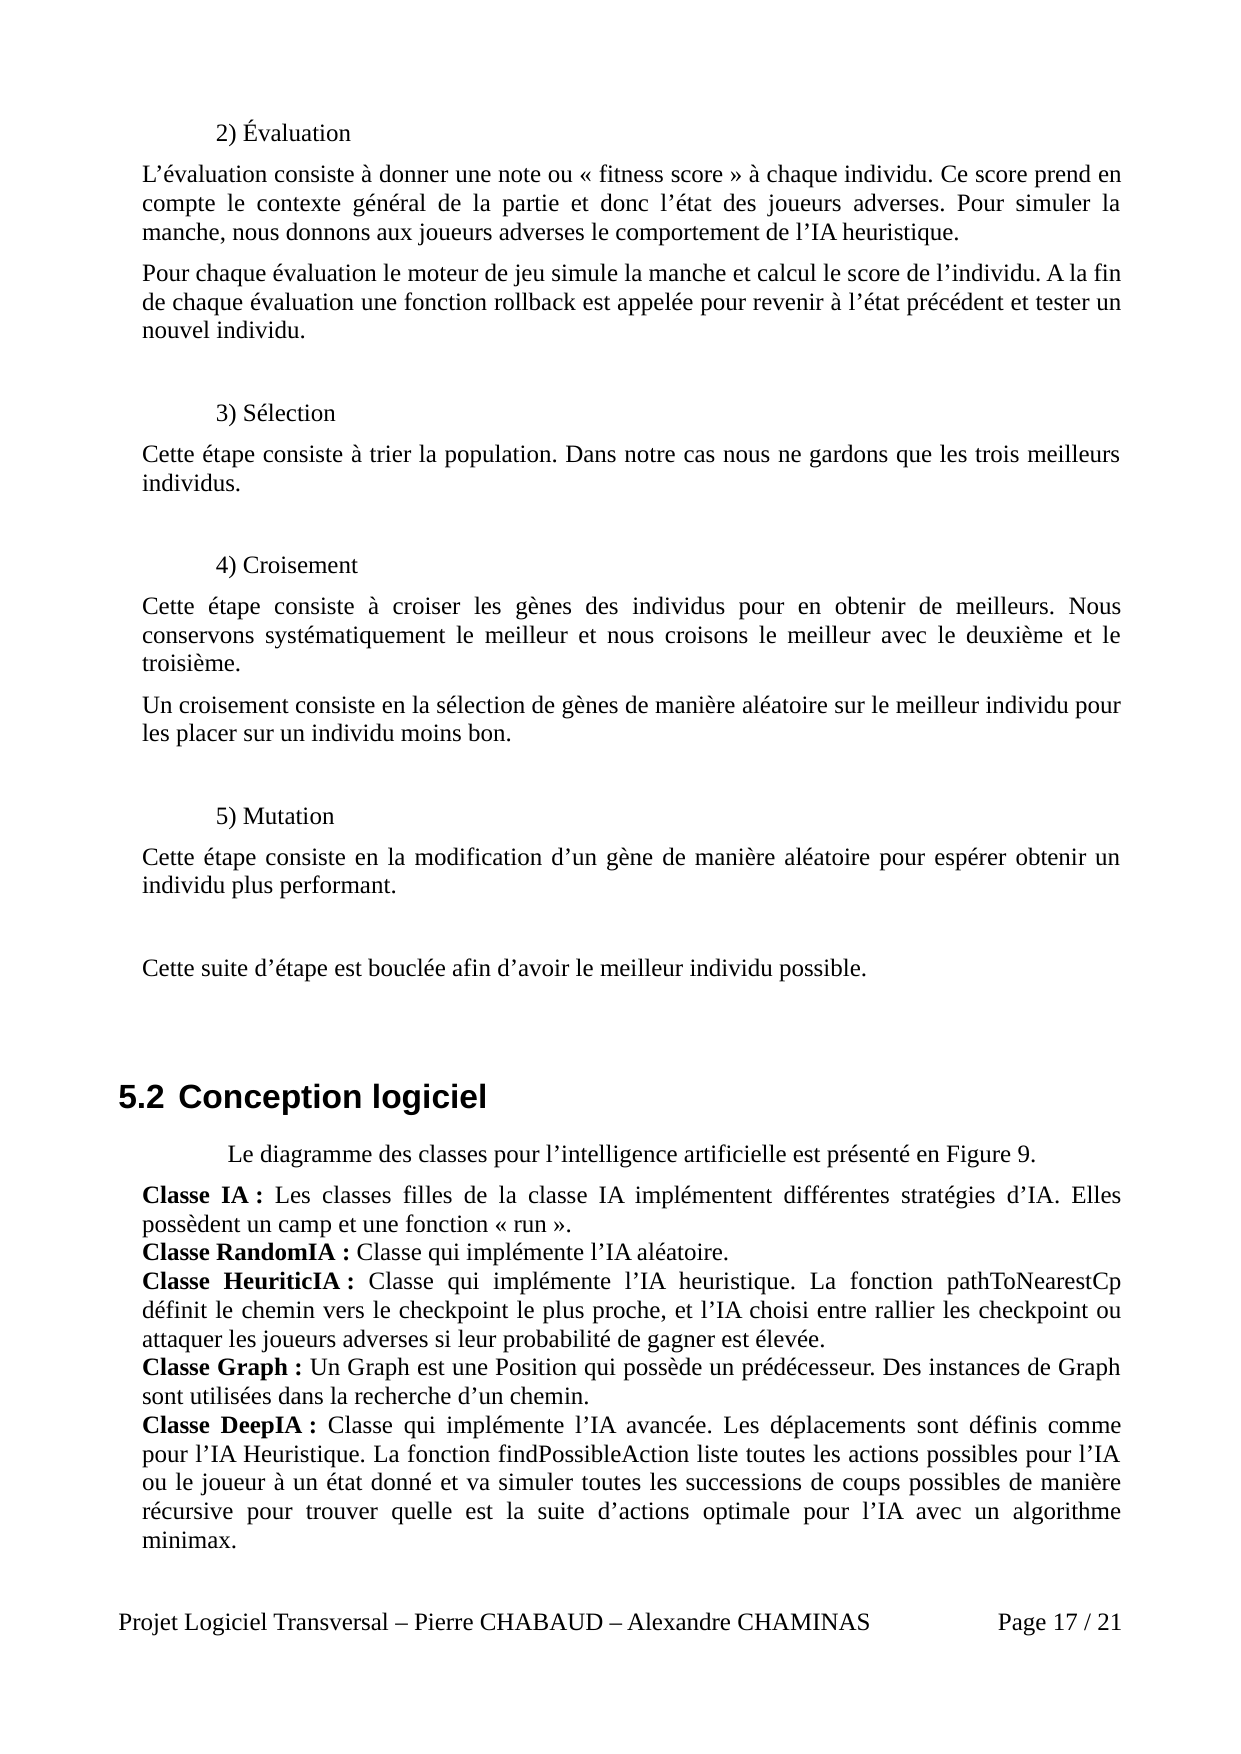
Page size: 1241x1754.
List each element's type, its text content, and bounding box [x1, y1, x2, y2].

text Pour chaque évaluation le moteur de jeu simule la manche et calcul le score de l’individu. A la fin de chaque évaluation une fonction rollback est appelée pour revenir à l’état précédent et tester un nouvel individu. [142, 258, 1122, 344]
text Classe DeepIA : Classe qui implémente l’IA avancée. Les déplacements sont définis comme pour l’IA Heuristique. La fonction findPossibleAction liste toutes les actions possibles pour l’IA ou le joueur à un état donné et va simuler toutes les successions de coups possibles de manière récursive pour trouver quelle est la suite d’actions optimale pour l’IA avec un algorithme minimax. [142, 1410, 1122, 1554]
text Classe Graph : Un Graph est une Position qui possède un prédécesseur. Des instances de Graph sont utilisées dans la recherche d’un chemin. [142, 1352, 1122, 1410]
text Classe RandomIA : Classe qui implémente l’IA aléatoire. [142, 1237, 1122, 1266]
text Le diagramme des classes pour l’intelligence artificielle est présenté en Figure 9. [142, 1139, 1122, 1168]
text Classe HeuriticIA : Classe qui implémente l’IA heuristique. La fonction pathToNearestCp définit le chemin vers le checkpoint le plus proche, et l’IA choisi entre rallier les checkpoint ou attaquer les joueurs adverses si leur probabilité de gagner est élevée. [142, 1266, 1122, 1352]
text Cette étape consiste à croiser les gènes des individus pour en obtenir de meilleurs. Nous conservons systématiquement le meilleur et nous croisons le meilleur avec le deuxième et le troisième. [142, 591, 1122, 677]
text Cette suite d’étape est bouclée afin d’avoir le meilleur individu possible. [142, 953, 1122, 982]
text 2) Évaluation [142, 118, 1122, 147]
text 3) Sélection [142, 398, 1122, 426]
text Cette étape consiste en la modification d’un gène de manière aléatoire pour espérer obtenir un individu plus performant. [142, 842, 1122, 899]
text 4) Croisement [142, 550, 1122, 579]
text L’évaluation consiste à donner une note ou « fitness score » à chaque individu. Ce score prend en compte le contexte général de la partie et donc l’état des joueurs adverses. Pour simuler la manche, nous donnons aux joueurs adverses le comportement de l’IA heuristique. [142, 159, 1122, 246]
text Un croisement consiste en la sélection de gènes de manière aléatoire sur le meilleur individu pour les placer sur un individu moins bon. [142, 690, 1122, 747]
text 5) Mutation [142, 801, 1122, 829]
text Cette étape consiste à trier la population. Dans notre cas nous ne gardons que les trois meilleurs individus. [142, 439, 1122, 496]
subtitle Conception logiciel [118, 1077, 1122, 1115]
text Classe IA : Les classes filles de la classe IA implémentent différentes stratégies d’IA. Elles possèdent un camp et une fonction « run ». [142, 1180, 1122, 1237]
